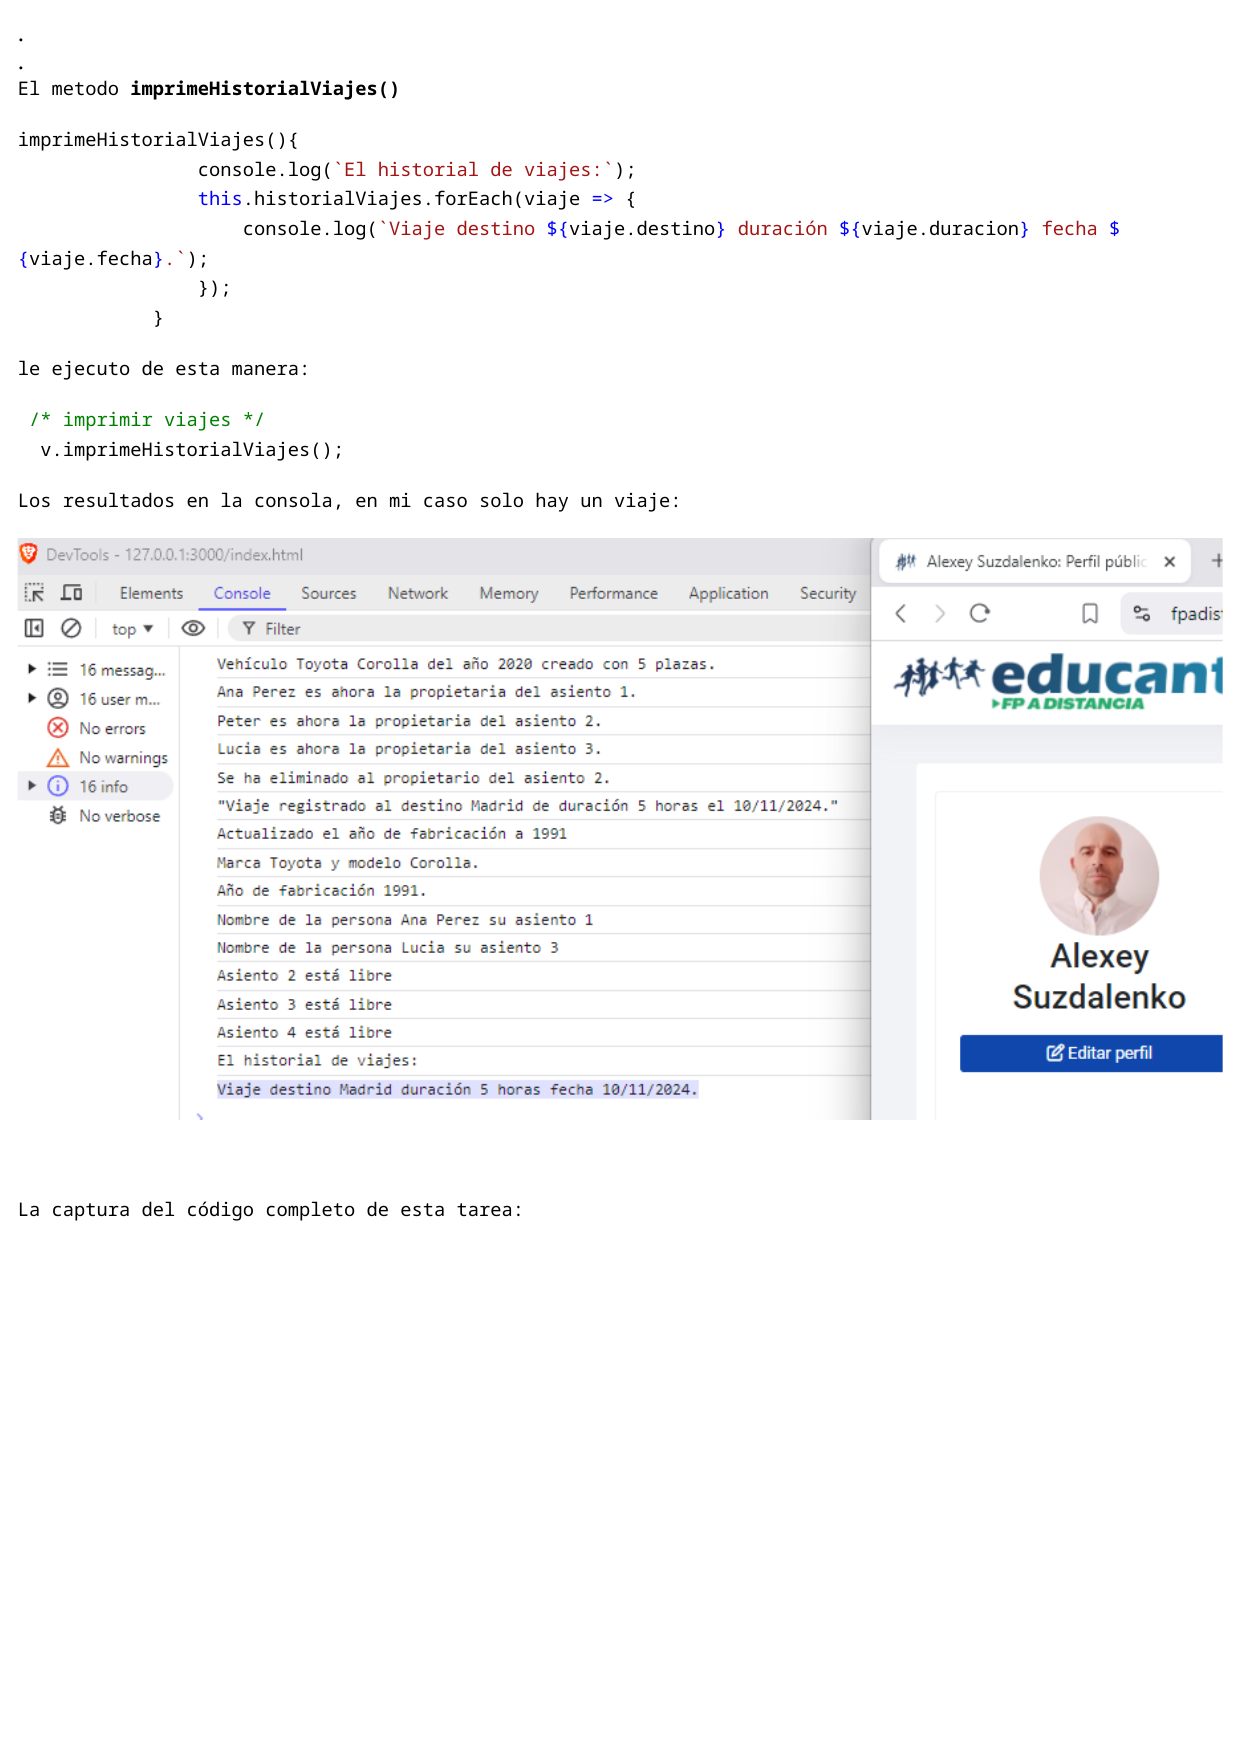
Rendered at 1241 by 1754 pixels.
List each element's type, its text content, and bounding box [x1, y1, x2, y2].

text console.log(`El historial de viajes:`); [18, 152, 1222, 181]
text le ejecuto de esta manera: [18, 355, 1222, 381]
text Los resultados en la consola, en mi caso solo hay un viaje: [18, 487, 1222, 513]
text }); [18, 271, 1222, 300]
text . [18, 18, 1222, 46]
text this.historialViajes.forEach(viaje => { [18, 181, 1222, 211]
text v.imprimeHistorialViajes(); [18, 432, 1222, 462]
text /* imprimir viajes */ [18, 406, 1222, 432]
text console.log(`Viaje destino ${viaje.destino} duración ${viaje.duracion} fecha $ {viaje.fecha}.`); [18, 211, 1222, 271]
text imprimeHistorialViajes(){ [18, 126, 1222, 152]
text } [18, 300, 1222, 330]
picture [17, 538, 1223, 1120]
text La captura del código completo de esta tarea: [18, 1197, 1222, 1222]
text . [18, 46, 1222, 75]
text El metodo imprimeHistorialViajes() [18, 75, 1222, 101]
